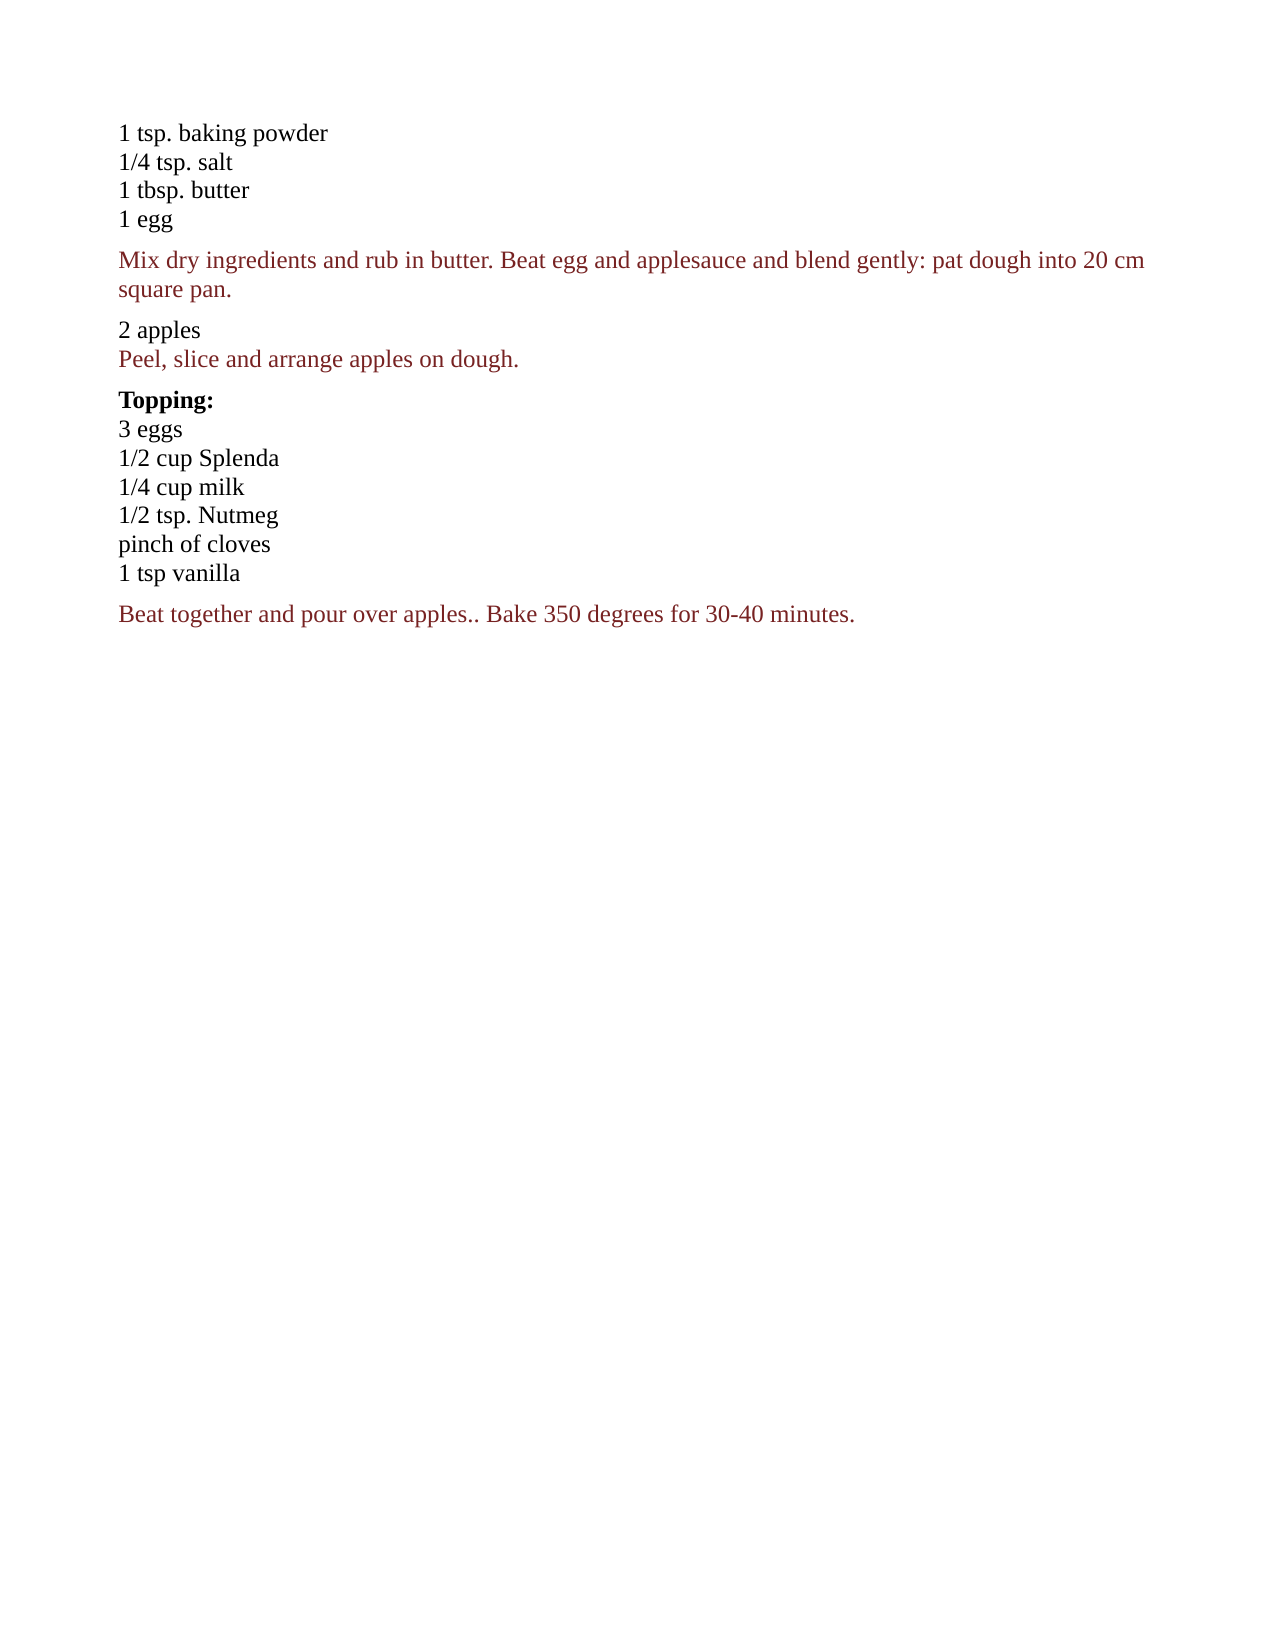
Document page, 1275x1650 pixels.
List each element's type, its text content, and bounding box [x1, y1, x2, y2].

text 2 apples [118, 316, 1157, 344]
text Mix dry ingredients and rub in butter. Beat egg and applesauce and blend gently: pat dough into 20 cm square pan. [118, 246, 1157, 303]
text 1 tsp. baking powder 1/4 tsp. salt 1 tbsp. butter 1 egg [118, 118, 1157, 233]
text Peel, slice and arrange apples on dough. [118, 344, 1157, 373]
text Beat together and pour over apples.. Bake 350 degrees for 30-40 minutes. [118, 599, 1157, 628]
text Topping: 3 eggs 1/2 cup Splenda 1/4 cup milk 1/2 tsp. Nutmeg pinch of cloves 1 tsp vanilla [118, 386, 1157, 587]
